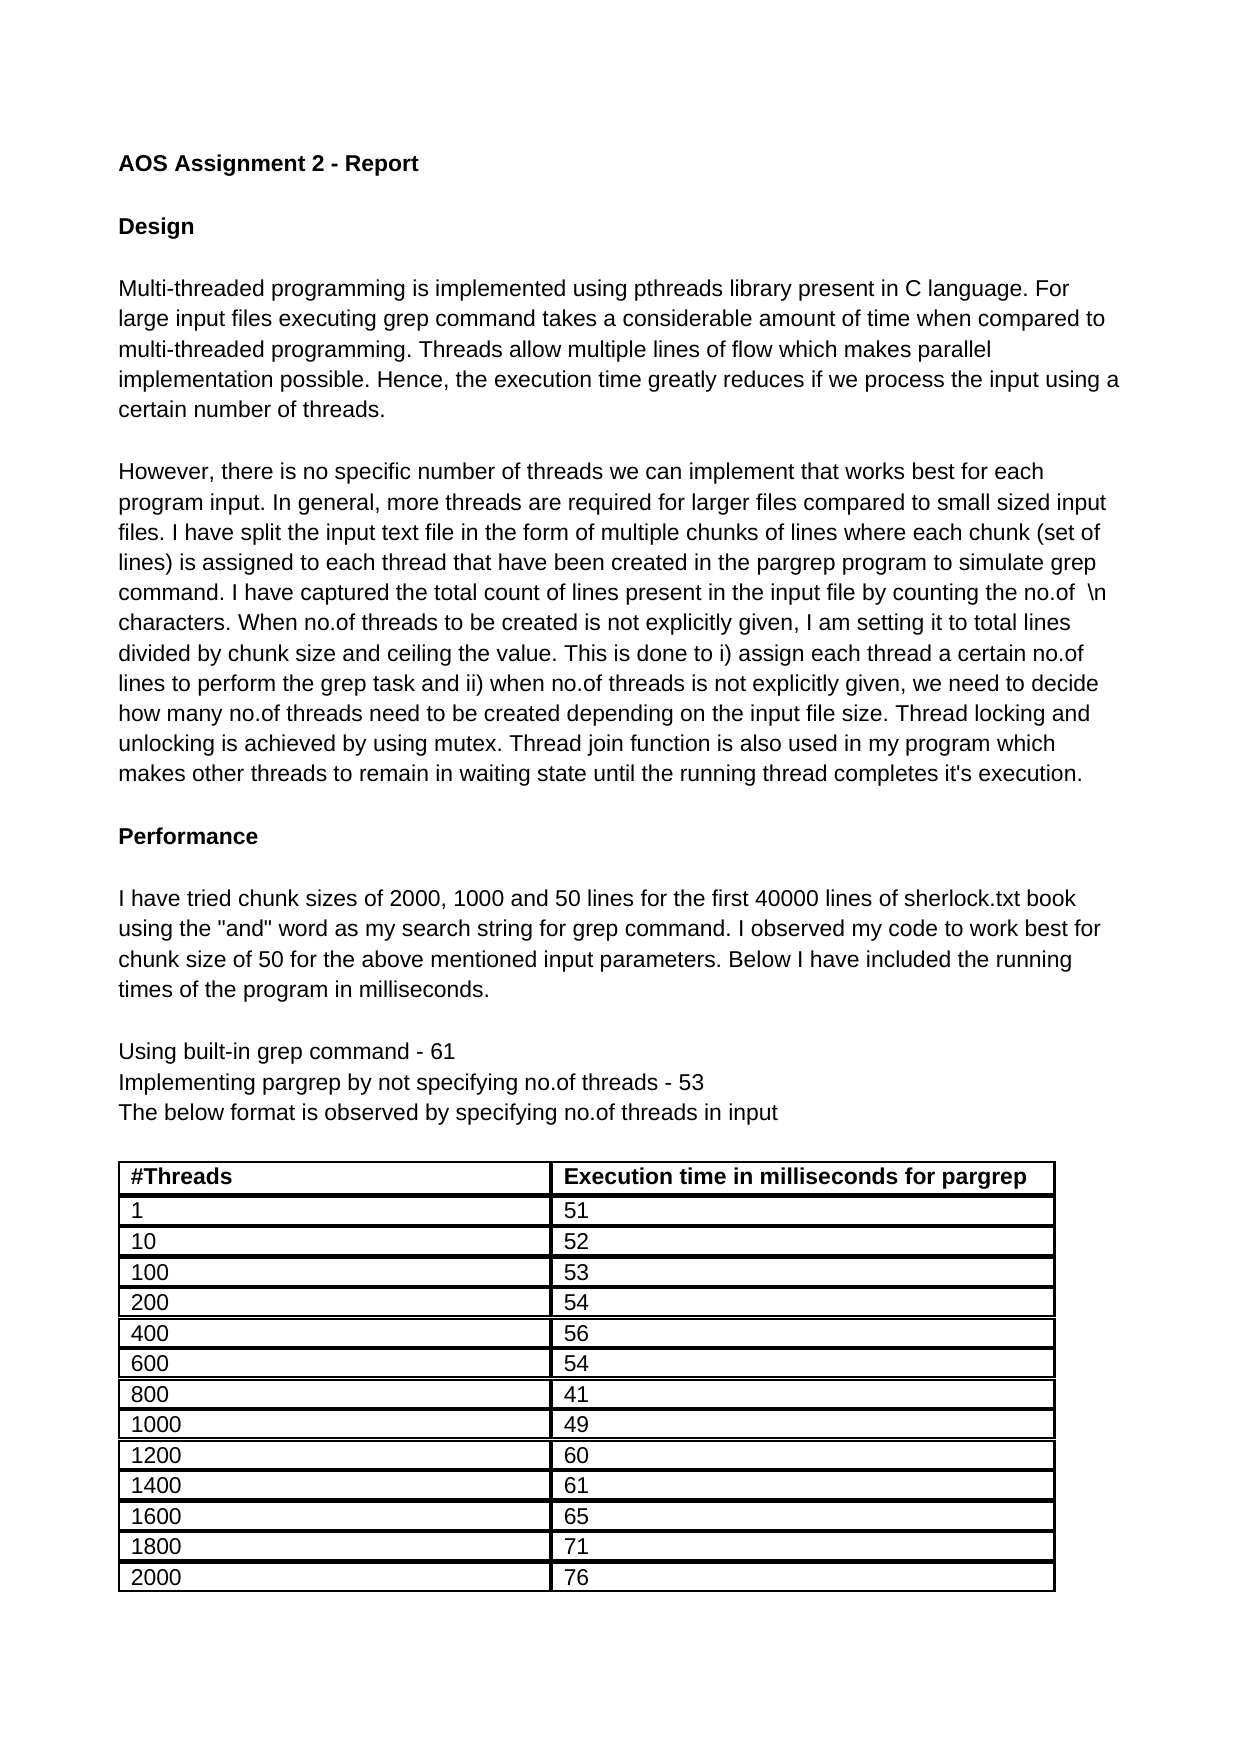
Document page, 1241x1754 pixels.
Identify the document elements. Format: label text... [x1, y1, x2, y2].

table_cell 76 [553, 1564, 1053, 1590]
table_cell 200 [120, 1289, 549, 1315]
table_cell 2000 [120, 1564, 549, 1590]
table_cell 400 [120, 1320, 549, 1346]
text Implementing pargrep by not specifying no.of threads - 53 [118, 1068, 1122, 1095]
text The below format is observed by specifying no.of threads in input [118, 1099, 1122, 1125]
text I have tried chunk sizes of 2000, 1000 and 50 lines for the first 40000 lines of sherlock.txt book using the "and" word as my search string for grep command. I observed my code to work best for chunk size of 50 for the above mentioned input parameters. Below I have included the running times of the program in milliseconds. [118, 885, 1122, 1002]
table_cell 60 [553, 1442, 1053, 1468]
table_cell 71 [553, 1533, 1053, 1559]
table_cell 56 [553, 1320, 1053, 1346]
table_cell 600 [120, 1350, 549, 1376]
table_cell 10 [120, 1228, 549, 1254]
table_cell 51 [553, 1198, 1053, 1224]
text Performance [118, 823, 1122, 849]
table_cell 1400 [120, 1472, 549, 1498]
text AOS Assignment 2 - Report [118, 150, 1122, 177]
table_cell 1200 [120, 1442, 549, 1468]
table_cell 54 [553, 1350, 1053, 1376]
table_cell 1600 [120, 1503, 549, 1529]
table_header Execution time in milliseconds for pargrep [553, 1163, 1053, 1193]
table_cell 1800 [120, 1533, 549, 1559]
table_cell 61 [553, 1472, 1053, 1498]
table_cell 65 [553, 1503, 1053, 1529]
text Using built-in grep command - 61 [118, 1038, 1122, 1064]
table_cell 52 [553, 1228, 1053, 1254]
table_cell 100 [120, 1259, 549, 1285]
text Multi-threaded programming is implemented using pthreads library present in C language. For large input files executing grep command takes a considerable amount of time when compared to multi-threaded programming. Threads allow multiple lines of flow which makes parallel implementation possible. Hence, the execution time greatly reduces if we process the input using a certain number of threads. [118, 275, 1122, 422]
text However, there is no specific number of threads we can implement that works best for each program input. In general, more threads are required for larger files compared to small sized input files. I have split the input text file in the form of multiple chunks of lines where each chunk (set of lines) is assigned to each thread that have been created in the pargrep program to simulate grep command. I have captured the total count of lines present in the input file by counting the no.of \n characters. When no.of threads to be created is not explicitly given, I am setting it to total lines divided by chunk size and ceiling the value. This is done to i) assign each thread a certain no.of lines to perform the grep task and ii) when no.of threads is not explicitly given, we need to decide how many no.of threads need to be created depending on the input file size. Thread locking and unlocking is achieved by using mutex. Thread join function is also used in my program which makes other threads to remain in waiting state until the running thread completes it's execution. [118, 458, 1122, 787]
table_cell 41 [553, 1381, 1053, 1407]
table_cell 1 [120, 1198, 549, 1224]
table_header #Threads [120, 1163, 549, 1193]
table_cell 53 [553, 1259, 1053, 1285]
table_cell 49 [553, 1411, 1053, 1437]
table_cell 800 [120, 1381, 549, 1407]
text Design [118, 213, 1122, 239]
table_cell 1000 [120, 1411, 549, 1437]
table_cell 54 [553, 1289, 1053, 1315]
